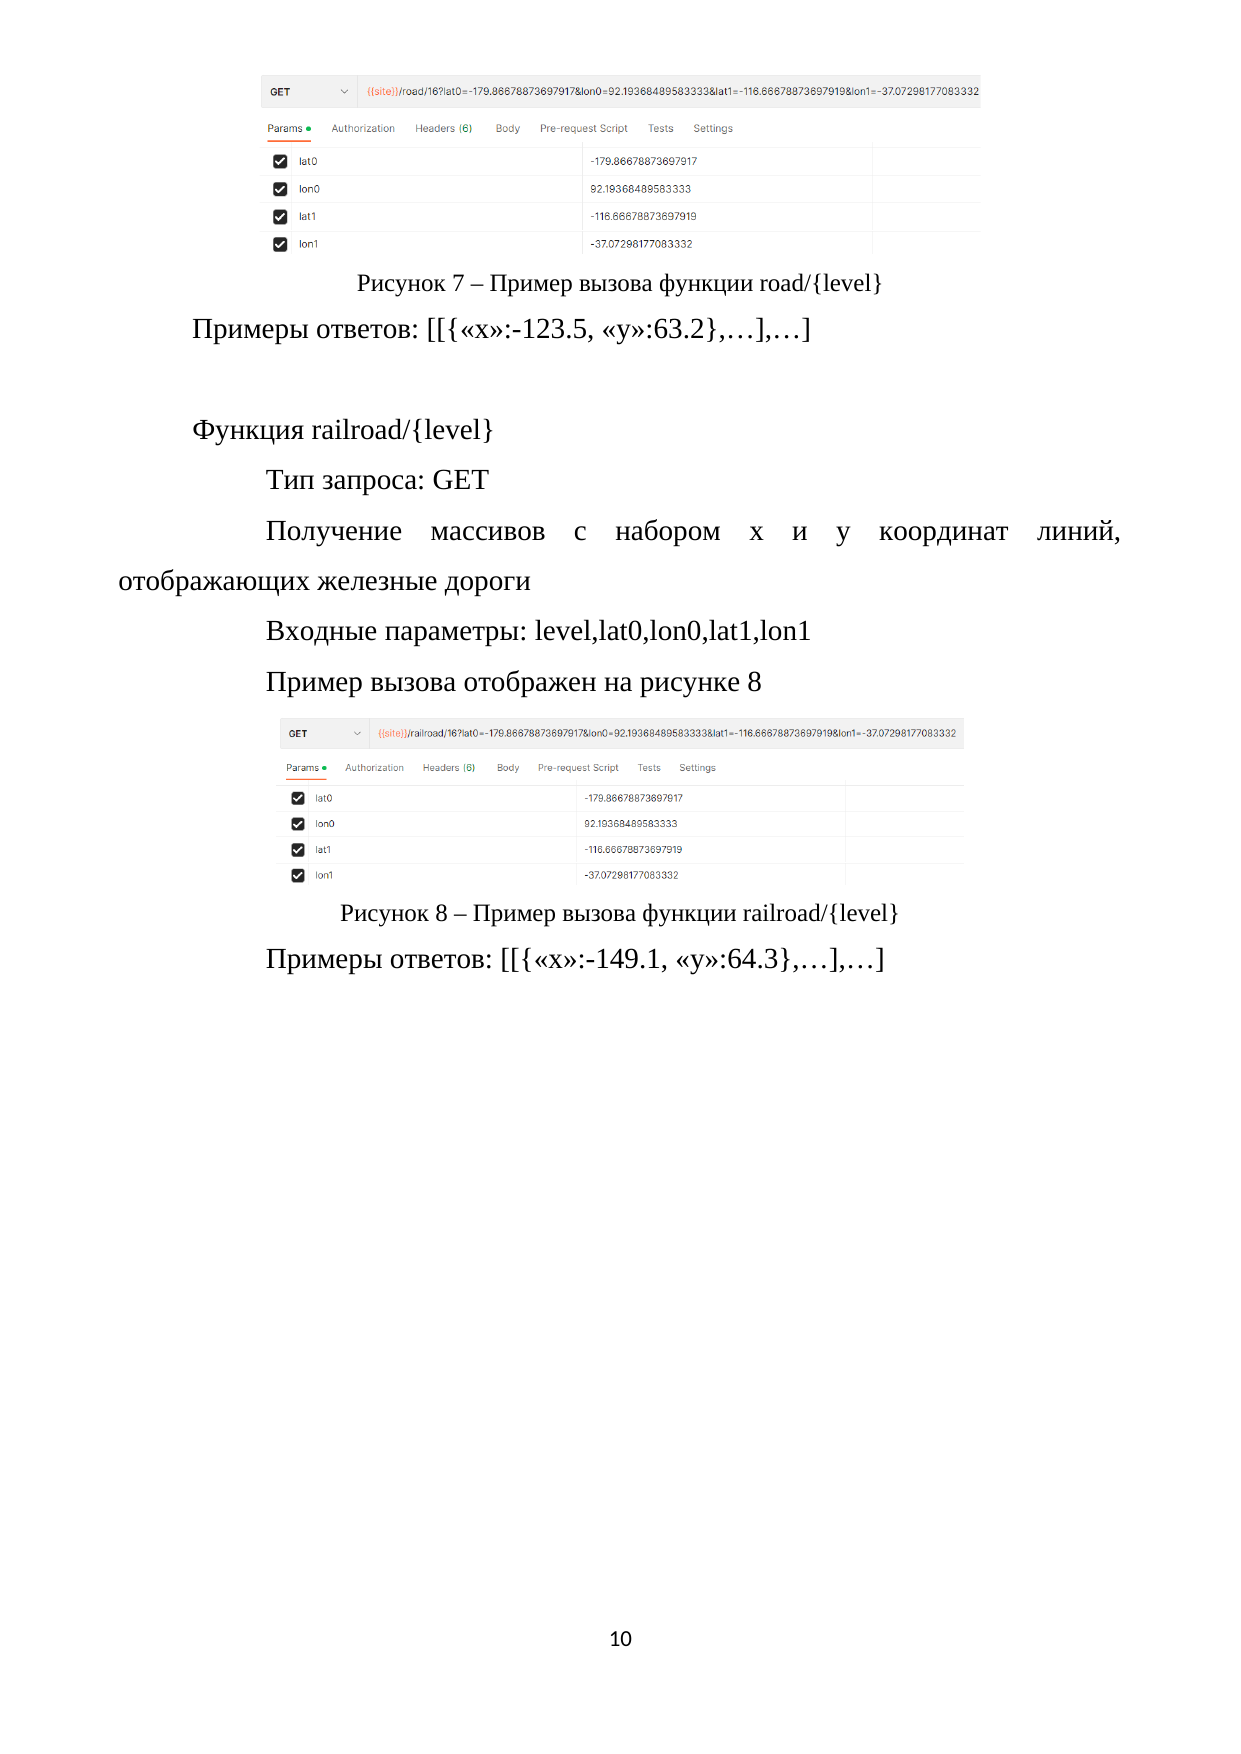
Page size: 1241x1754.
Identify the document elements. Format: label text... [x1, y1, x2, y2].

text Тип запроса: GET [118, 462, 1122, 496]
text Рисунок 7 – Пример вызова функции road/{level} [118, 268, 1122, 297]
text Примеры ответов: [[{«x»:-123.5, «y»:63.2},…],…] [118, 311, 1122, 345]
text Пример вызова отображен на рисунке 8 [118, 664, 1122, 697]
text Примеры ответов: [[{«x»:-149.1, «y»:64.3},…],…] [118, 942, 1122, 975]
text Функция railroad/{level} [118, 412, 1122, 446]
text Получение массивов с набором x и y координат линий, отображающих железные дороги [118, 513, 1122, 597]
text Рисунок 8 – Пример вызова функции railroad/{level} [118, 898, 1122, 927]
text Входные параметры: level,lat0,lon0,lat1,lon1 [118, 613, 1122, 647]
